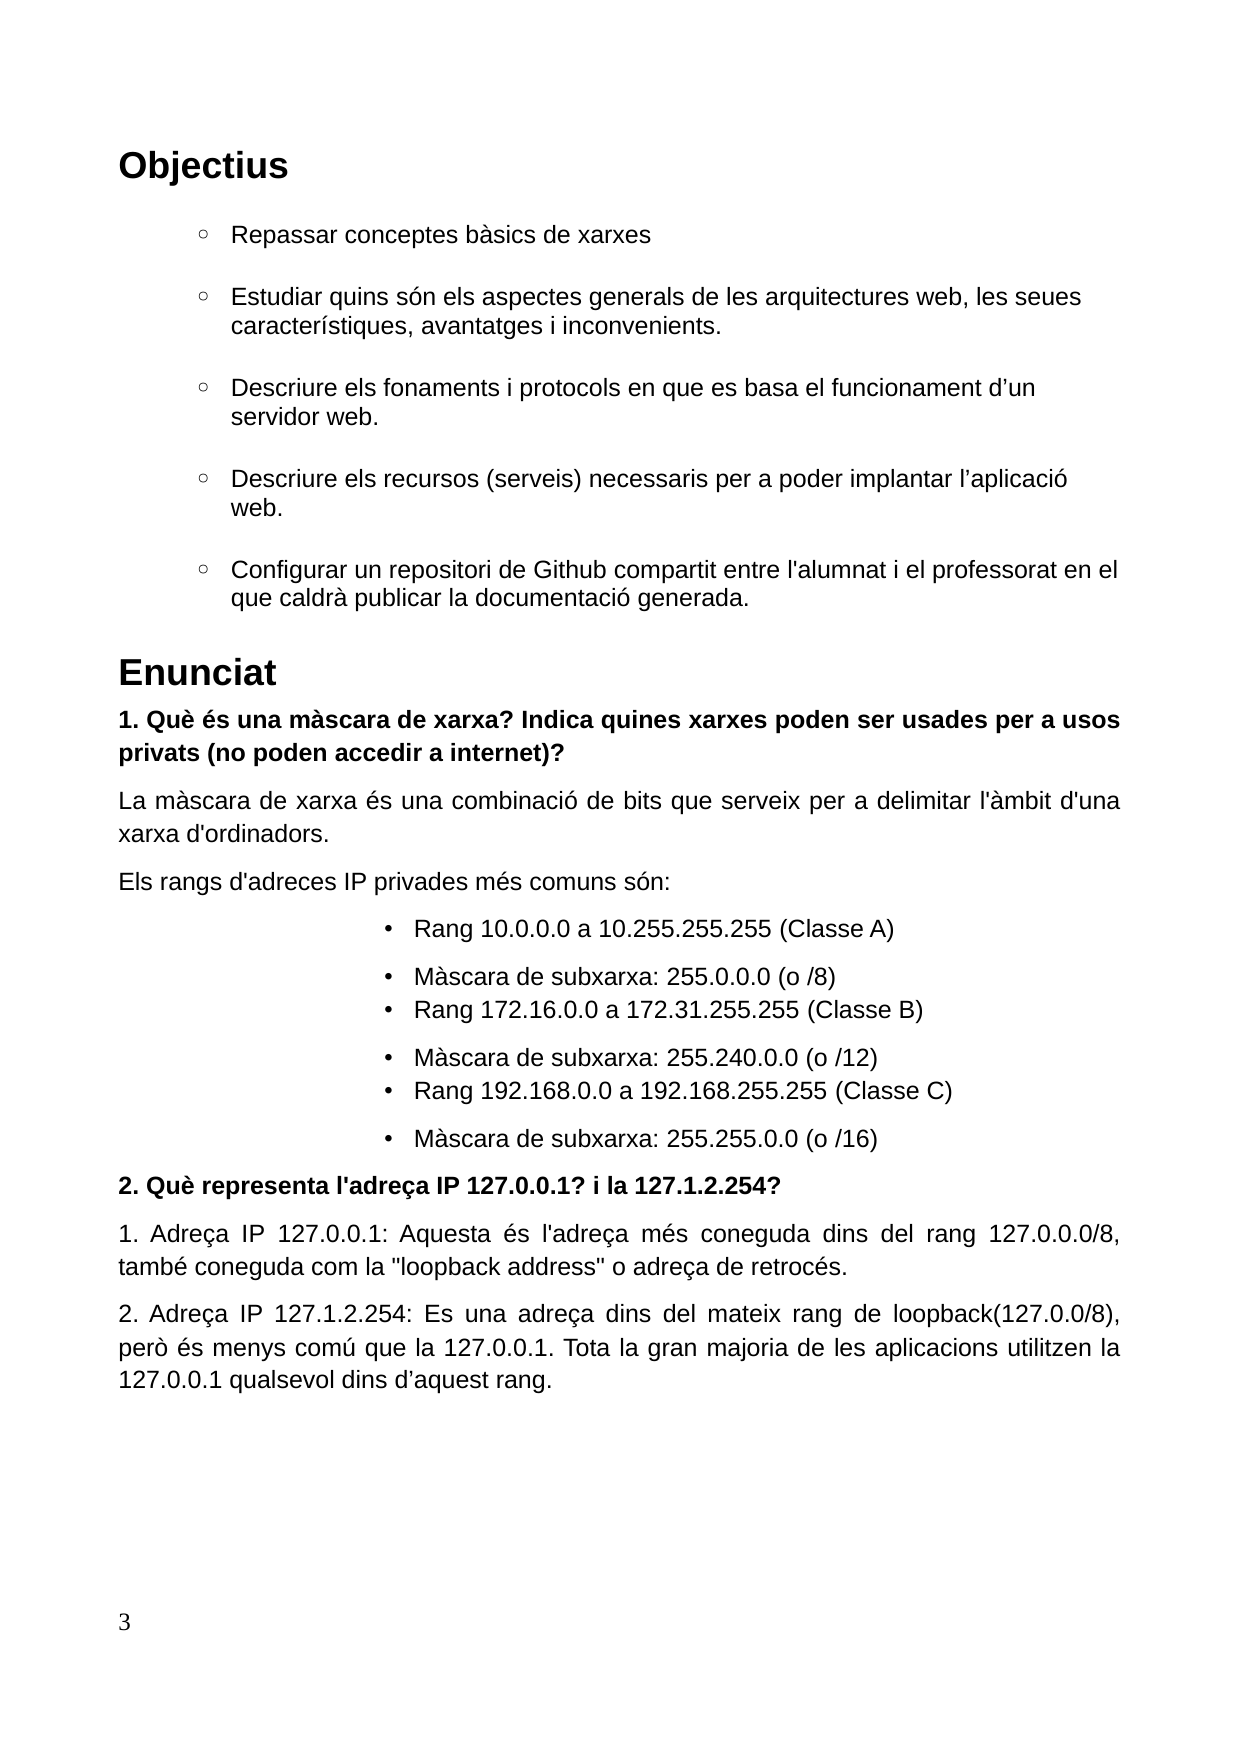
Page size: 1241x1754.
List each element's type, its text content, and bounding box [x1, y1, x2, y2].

list Màscara de subxarxa: 255.240.0.0 (o /12) [384, 1043, 1122, 1072]
text Els rangs d'adreces IP privades més comuns són: [118, 867, 1122, 895]
subtitle Objectius [118, 143, 1122, 186]
text 2. Què representa l'adreça IP 127.0.0.1? i la 127.1.2.254? [118, 1171, 1122, 1200]
list Rang 10.0.0.0 a 10.255.255.255 (Classe A) [384, 914, 1122, 943]
text 1. Què és una màscara de xarxa? Indica quines xarxes poden ser usades per a usos privats (no poden accedir a internet)? [118, 705, 1122, 767]
subtitle Repassar conceptes bàsics de xarxes [193, 219, 1122, 248]
list Màscara de subxarxa: 255.255.0.0 (o /16) [384, 1123, 1122, 1152]
list Rang 192.168.0.0 a 192.168.255.255 (Classe C) [384, 1076, 1122, 1105]
list Màscara de subxarxa: 255.0.0.0 (o /8) [384, 962, 1122, 991]
subtitle Descriure els recursos (serveis) necessaris per a poder implantar l’aplicació web. [193, 464, 1122, 521]
subtitle Descriure els fonaments i protocols en que es basa el funcionament d’un servidor web. [193, 373, 1122, 430]
subtitle Configurar un repositori de Github compartit entre l'alumnat i el professorat en el que caldrà publicar la documentació generada. [193, 554, 1122, 612]
subtitle Estudiar quins són els aspectes generals de les arquitectures web, les seues característiques, avantatges i inconvenients. [193, 282, 1122, 339]
list Rang 172.16.0.0 a 172.31.255.255 (Classe B) [384, 995, 1122, 1024]
text 2. Adreça IP 127.1.2.254: Es una adreça dins del mateix rang de loopback(127.0.0/8), però és menys comú que la 127.0.0.1. Tota la gran majoria de les aplicacions utilitzen la 127.0.0.1 qualsevol dins d’aquest rang. [118, 1299, 1122, 1394]
text 1. Adreça IP 127.0.0.1: Aquesta és l'adreça més coneguda dins del rang 127.0.0.0/8, també coneguda com la "loopback address" o adreça de retrocés. [118, 1219, 1122, 1281]
subtitle Enunciat [118, 650, 1122, 693]
text La màscara de xarxa és una combinació de bits que serveix per a delimitar l'àmbit d'una xarxa d'ordinadors. [118, 786, 1122, 848]
